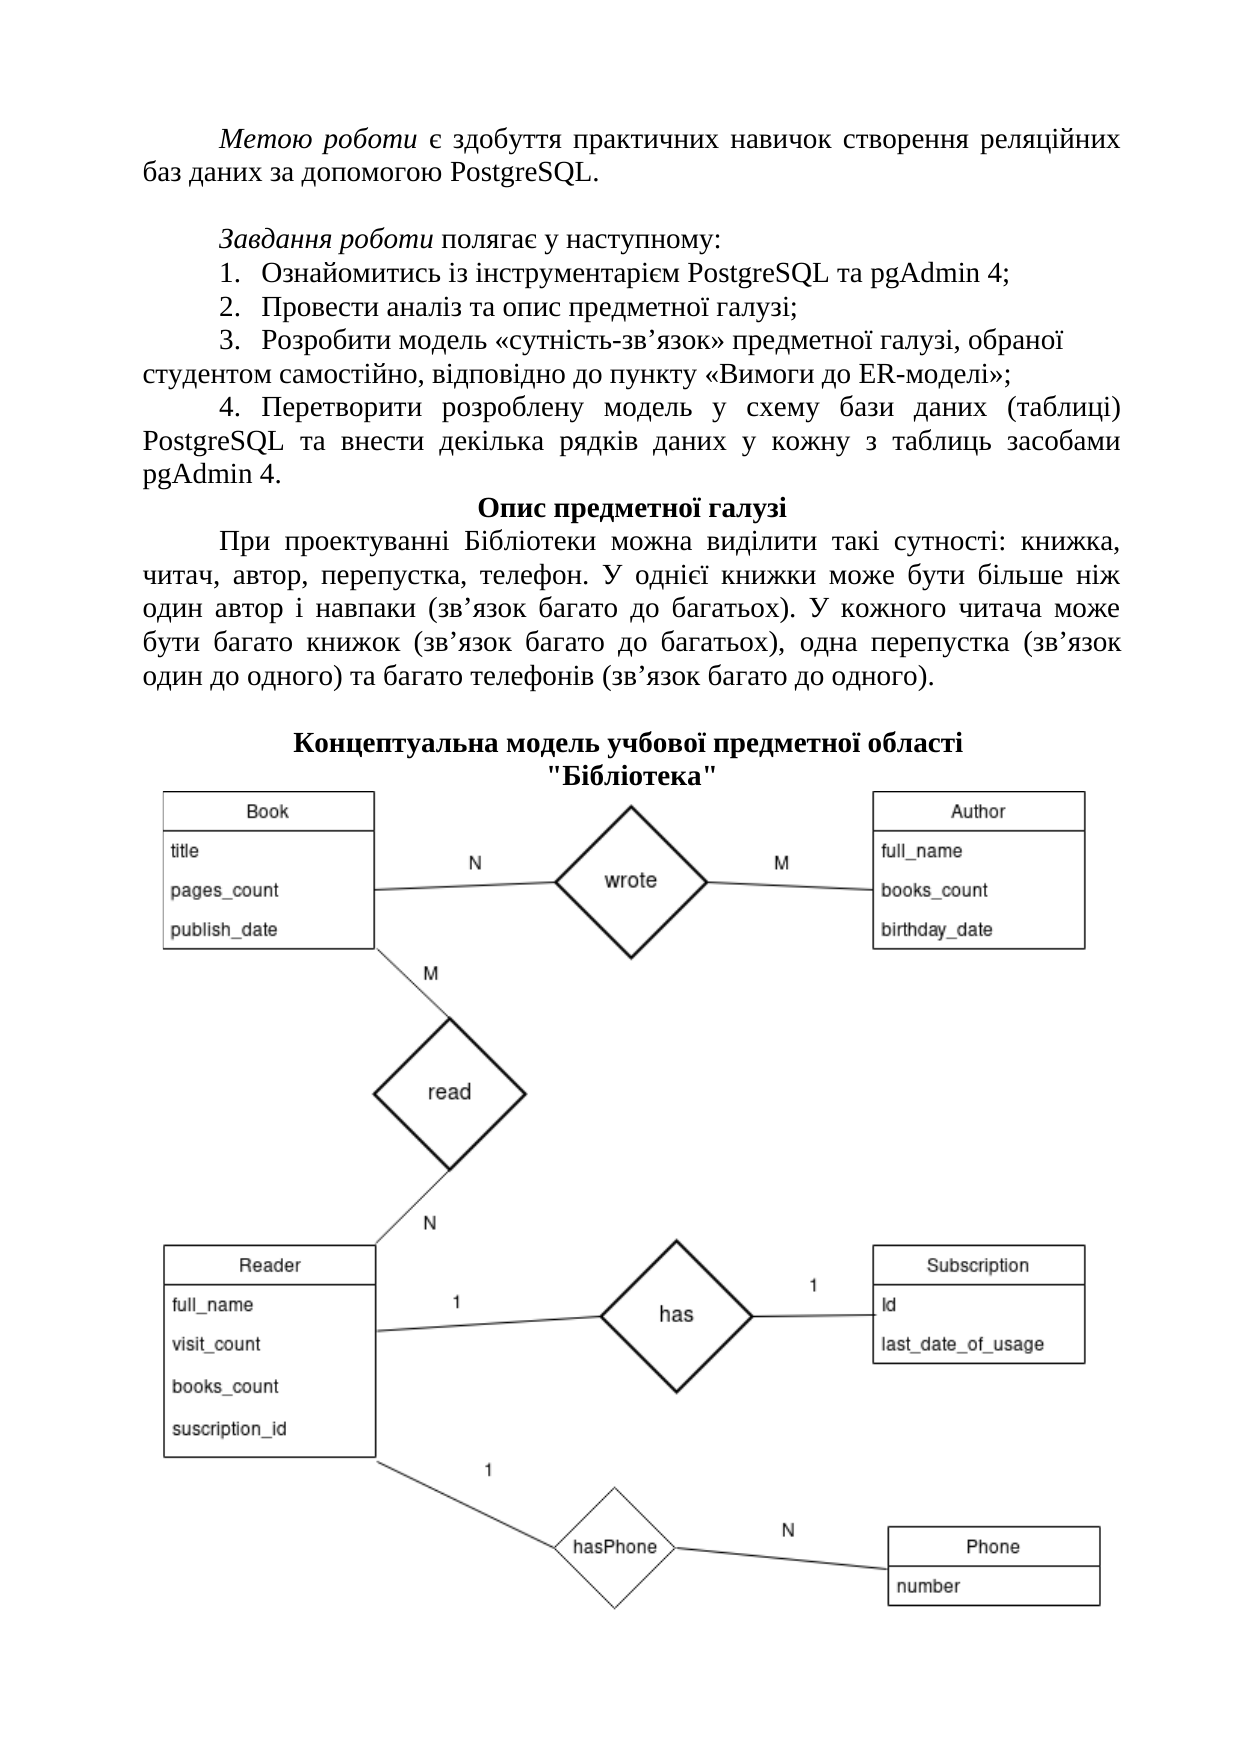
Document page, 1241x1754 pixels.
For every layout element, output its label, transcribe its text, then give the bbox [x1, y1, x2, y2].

text Метою роботи є здобуття практичних навичок створення реляційних баз даних за допомогою PostgreSQL. [142, 121, 1121, 188]
list студентом самостійно, відповідно до пункту «Вимоги до ER-моделі»; [142, 356, 1121, 389]
text При проектуванні Бібліотеки можна виділити такі сутності: книжка, читач, автор, перепустка, телефон. У однієї книжки може бути більше ніж один автор і навпаки (зв’язок багато до багатьох). У кожного читача може бути багато книжок (зв’язок багато до багатьох), одна перепустка (зв’язок один до одного) та багато телефонів (зв’язок багато до одного). [142, 523, 1121, 691]
list Ознайомитись із інструментарієм PostgreSQL та pgAdmin 4; [142, 255, 1121, 289]
list Провести аналіз та опис предметної галузі; [142, 289, 1121, 322]
list Розробити модель «сутність-зв’язок» предметної галузі, обраної [142, 322, 1121, 356]
list Перетворити розроблену модель у схему бази даних (таблиці) PostgreSQL та внести декілька рядків даних у кожну з таблиць засобами pgAdmin 4. [142, 389, 1121, 490]
text Завдання роботи полягає у наступному: [142, 222, 1121, 255]
text Концептуальна модель учбової предметної області [142, 725, 1121, 758]
text Опис предметної галузі [142, 490, 1121, 523]
text "Бібліотека" [142, 758, 1121, 792]
picture [162, 791, 1101, 1611]
